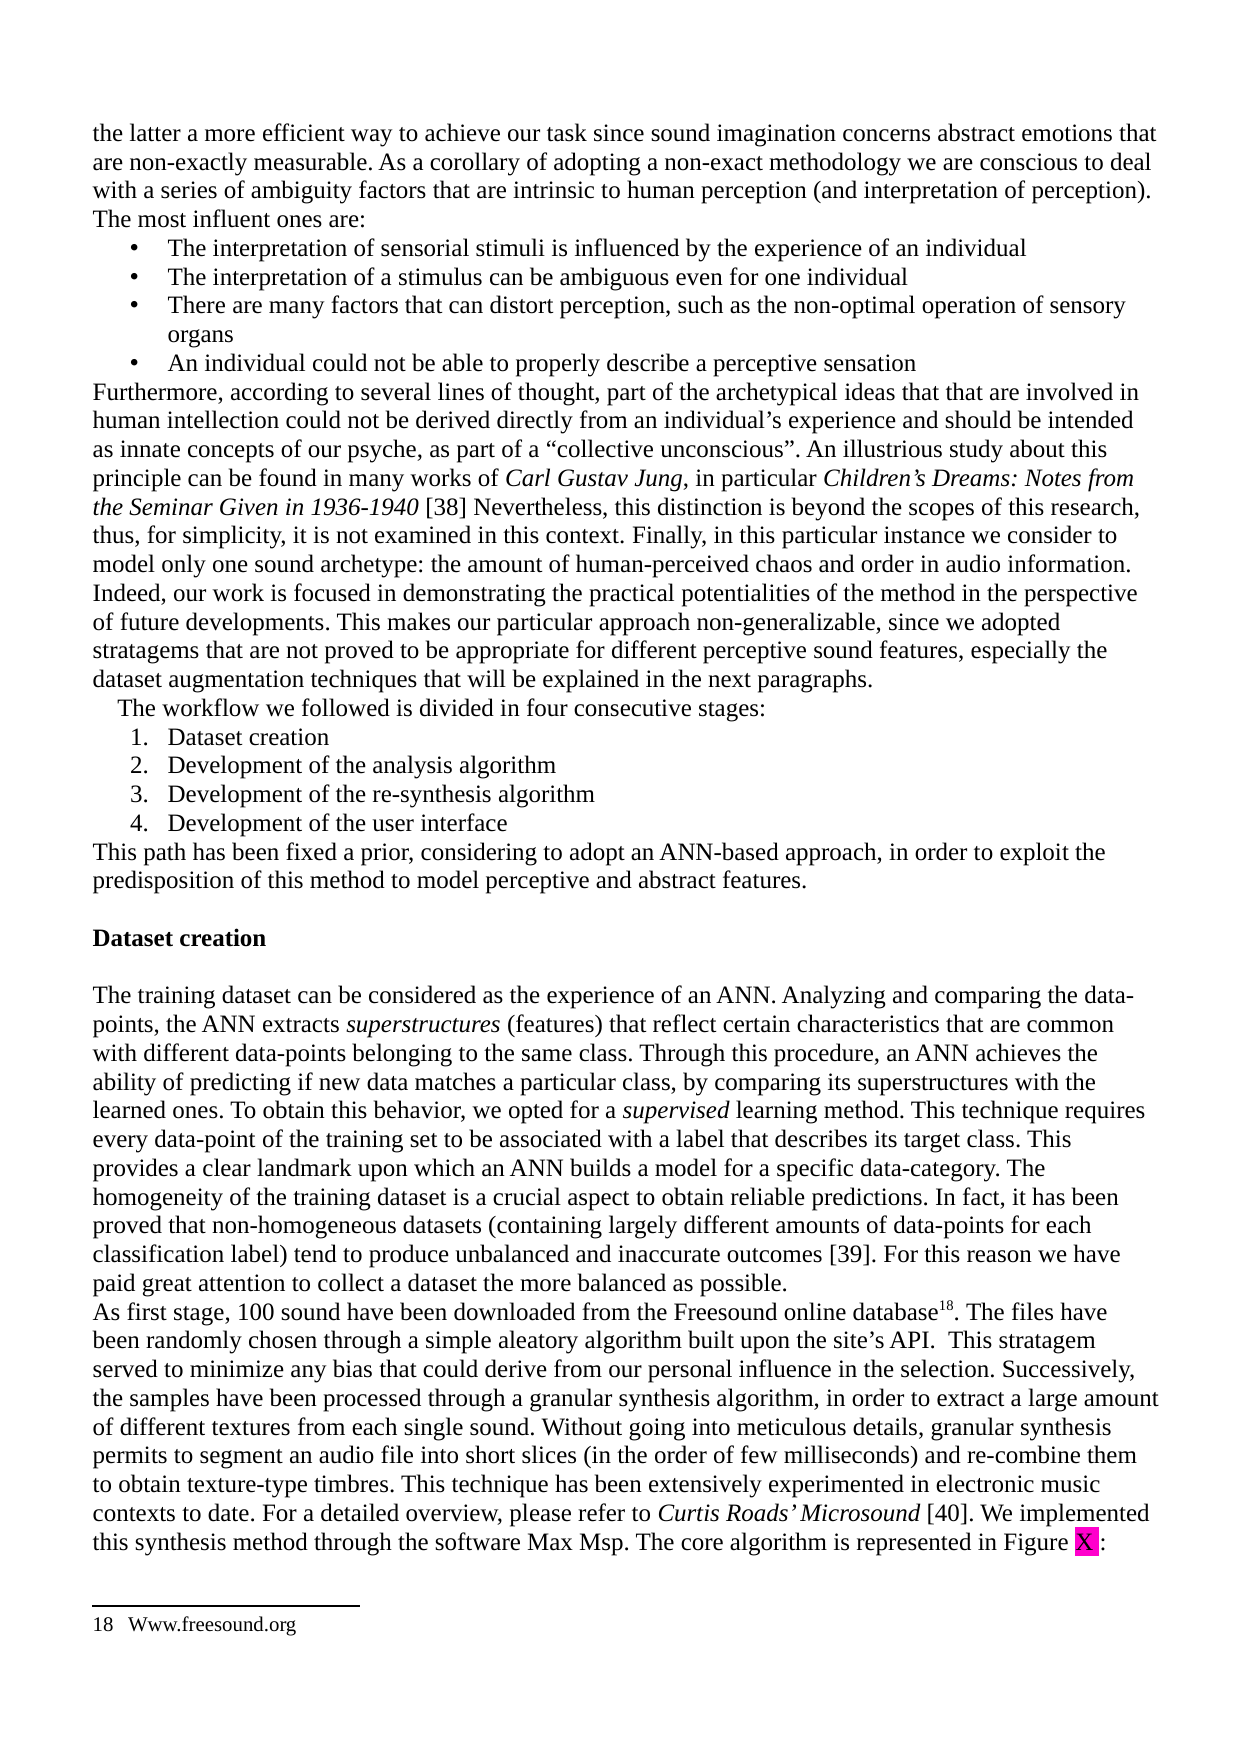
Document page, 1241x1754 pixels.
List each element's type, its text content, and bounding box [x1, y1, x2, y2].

list Development of the re-synthesis algorithm [130, 779, 1160, 808]
text Furthermore, according to several lines of thought, part of the archetypical ideas that that are involved in human intellection could not be derived directly from an individual’s experience and should be intended as innate concepts of our psyche, as part of a “collective unconscious”. An illustrious study about this principle can be found in many works of Carl Gustav Jung, in particular Children’s Dreams: Notes from the Seminar Given in 1936-1940 [38] Nevertheless, this distinction is beyond the scopes of this research, thus, for simplicity, it is not examined in this context. Finally, in this particular instance we consider to model only one sound archetype: the amount of human-perceived chaos and order in audio information. Indeed, our work is focused in demonstrating the practical potentialities of the method in the perspective of future developments. This makes our particular approach non-generalizable, since we adopted stratagems that are not proved to be appropriate for different perceptive sound features, especially the dataset augmentation techniques that will be explained in the next paragraphs. [92, 377, 1160, 693]
text As first stage, 100 sound have been downloaded from the Freesound online database. The files have been randomly chosen through a simple aleatory algorithm built upon the site’s API. This stratagem served to minimize any bias that could derive from our personal influence in the selection. Successively, the samples have been processed through a granular synthesis algorithm, in order to extract a large amount of different textures from each single sound. Without going into meticulous details, granular synthesis permits to segment an audio file into short slices (in the order of few milliseconds) and re-combine them to obtain texture-type timbres. This technique has been extensively experimented in electronic music contexts to date. For a detailed overview, please refer to Curtis Roads’ Microsound [40]. We implemented this synthesis method through the software Max Msp. The core algorithm is represented in Figure X : [92, 1297, 1160, 1556]
list Dataset creation [130, 722, 1160, 751]
list The interpretation of a stimulus can be ambiguous even for one individual [130, 262, 1160, 291]
text the latter a more efficient way to achieve our task since sound imagination concerns abstract emotions that are non-exactly measurable. As a corollary of adopting a non-exact methodology we are conscious to deal with a series of ambiguity factors that are intrinsic to human perception (and interpretation of perception). The most influent ones are: [92, 118, 1160, 233]
list There are many factors that can distort perception, such as the non-optimal operation of sensory organs [130, 291, 1160, 348]
list An individual could not be able to properly describe a perceptive sensation [130, 348, 1160, 377]
text Dataset creation [92, 923, 1160, 952]
text The training dataset can be considered as the experience of an ANN. Analyzing and comparing the data-points, the ANN extracts superstructures (features) that reflect certain characteristics that are common with different data-points belonging to the same class. Through this procedure, an ANN achieves the ability of predicting if new data matches a particular class, by comparing its superstructures with the learned ones. To obtain this behavior, we opted for a supervised learning method. This technique requires every data-point of the training set to be associated with a label that describes its target class. This provides a clear landmark upon which an ANN builds a model for a specific data-category. The homogeneity of the training dataset is a crucial aspect to obtain reliable predictions. In fact, it has been proved that non-homogeneous datasets (containing largely different amounts of data-points for each classification label) tend to produce unbalanced and inaccurate outcomes [39]. For this reason we have paid great attention to collect a dataset the more balanced as possible. [92, 981, 1160, 1297]
list Development of the analysis algorithm [130, 751, 1160, 779]
text This path has been fixed a prior, considering to adopt an ANN-based approach, in order to exploit the predisposition of this method to model perceptive and abstract features. [92, 837, 1160, 894]
text The workflow we followed is divided in four consecutive stages: [92, 693, 1160, 722]
text Www.freesound.org [92, 1612, 1160, 1636]
list Development of the user interface [130, 808, 1160, 837]
list The interpretation of sensorial stimuli is influenced by the experience of an individual [130, 233, 1160, 262]
